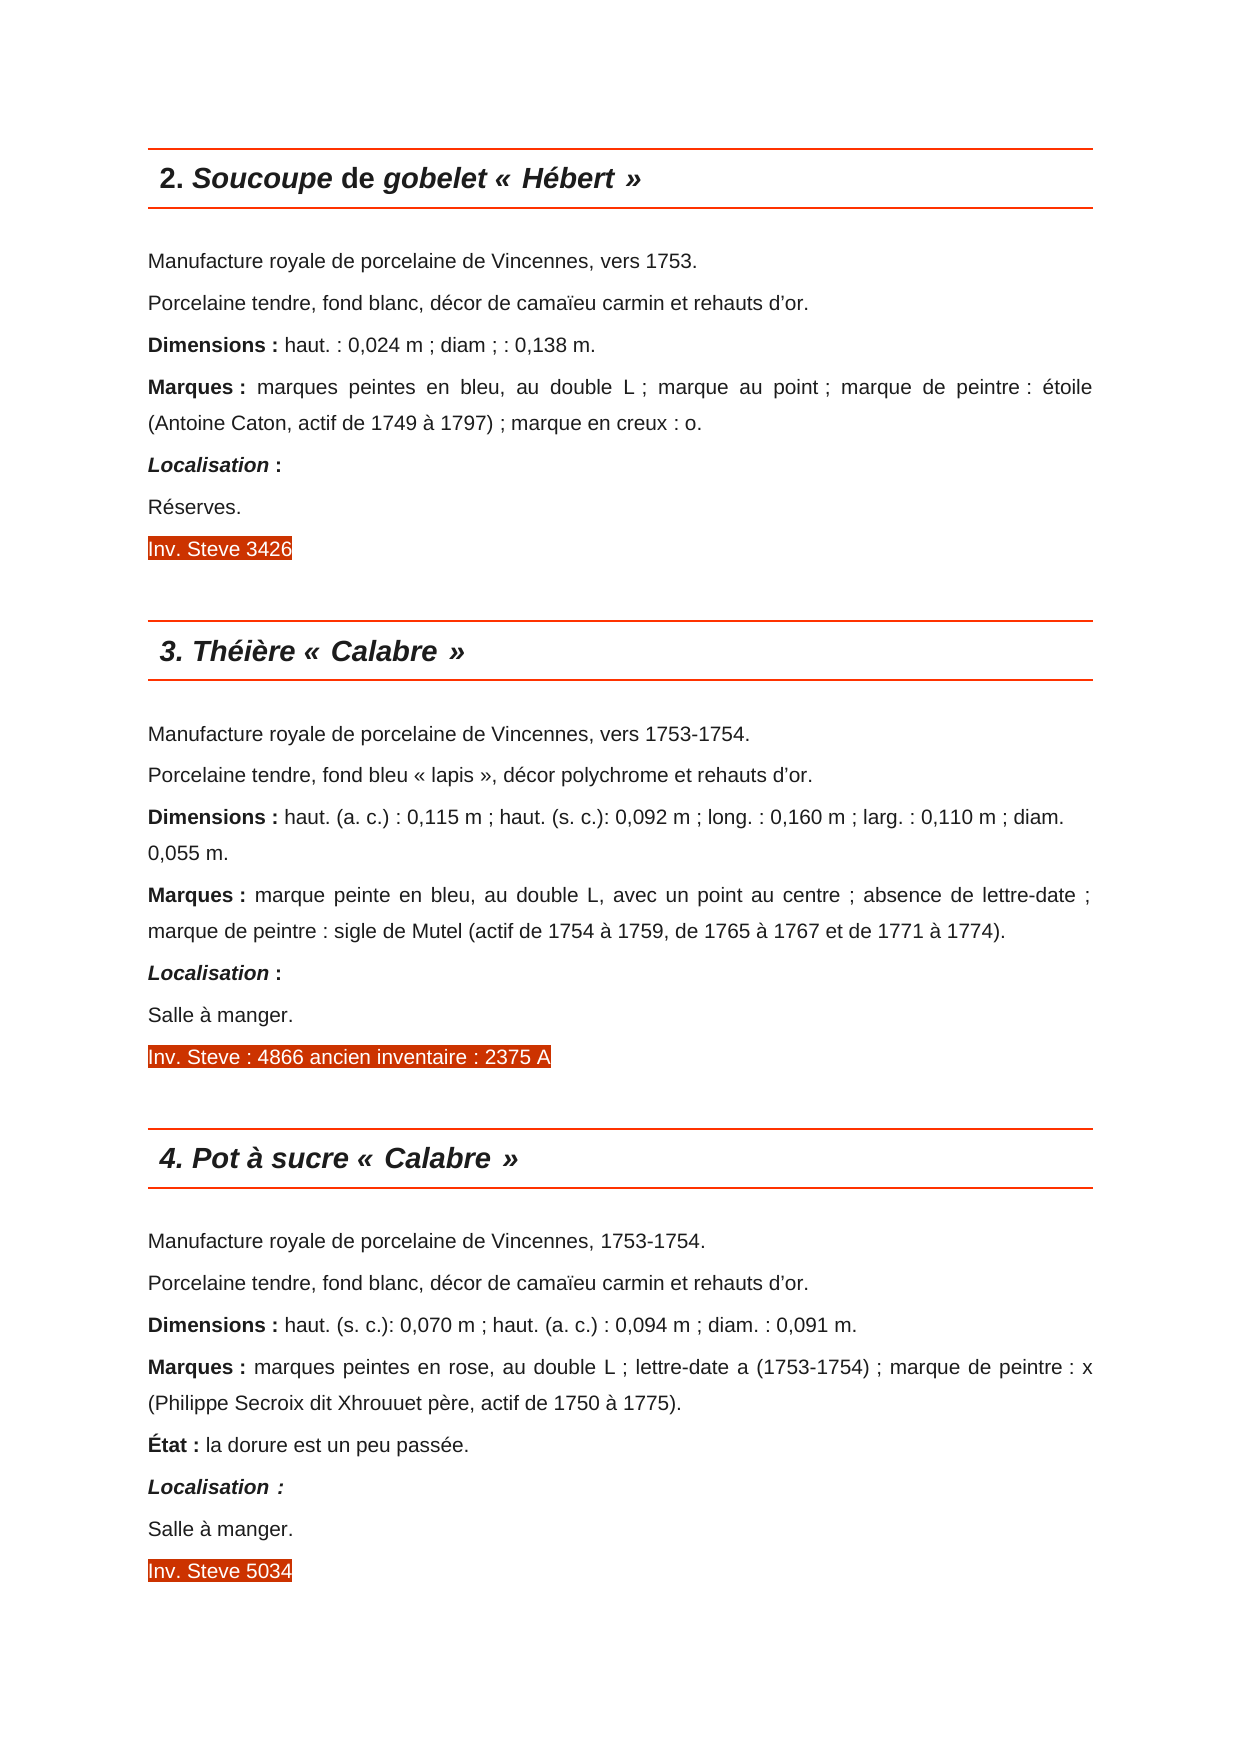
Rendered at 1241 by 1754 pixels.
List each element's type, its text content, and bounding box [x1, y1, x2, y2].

text Inv. Steve : 4866 ancien inventaire : 2375 A [148, 1044, 1093, 1068]
text Marques : marques peintes en bleu, au double L ; marque au point ; marque de peintre : étoile (Antoine Caton, actif de 1749 à 1797) ; marque en creux : o. [148, 375, 1093, 435]
subtitle Pot à sucre « Calabre » [148, 1130, 1093, 1187]
text Salle à manger. [148, 1003, 1093, 1027]
text Localisation : [148, 961, 1093, 985]
subtitle Soucoupe de gobelet « Hébert » [148, 150, 1093, 207]
text Inv. Steve 3426 [292, 536, 1093, 560]
text Localisation : [148, 453, 1093, 477]
text Marques : marque peinte en bleu, au double L, avec un point au centre ; absence de lettre-date ; marque de peintre : sigle de Mutel (actif de 1754 à 1759, de 1765 à 1767 et de 1771 à 1774). [148, 883, 1093, 943]
text Localisation : [148, 1475, 1093, 1499]
text Porcelaine tendre, fond blanc, décor de camaïeu carmin et rehauts d’or. [148, 1271, 1093, 1295]
text Dimensions : haut. (s. c.): 0,070 m ; haut. (a. c.) : 0,094 m ; diam. : 0,091 m. [148, 1313, 1093, 1337]
text Réserves. [148, 494, 1093, 518]
text Dimensions : haut. : 0,024 m ; diam ; : 0,138 m. [148, 333, 1093, 357]
text Porcelaine tendre, fond blanc, décor de camaïeu carmin et rehauts d’or. [148, 291, 1093, 315]
text Dimensions : haut. (a. c.) : 0,115 m ; haut. (s. c.): 0,092 m ; long. : 0,160 m ; larg. : 0,110 m ; diam. 0,055 m. [148, 805, 1093, 865]
text Porcelaine tendre, fond bleu « lapis », décor polychrome et rehauts d’or. [148, 763, 1093, 787]
text Salle à manger. [148, 1517, 1093, 1541]
text Marques : marques peintes en rose, au double L ; lettre-date a (1753-1754) ; marque de peintre : x (Philippe Secroix dit Xhrouuet père, actif de 1750 à 1775). [148, 1355, 1093, 1415]
text Manufacture royale de porcelaine de Vincennes, 1753-1754. [148, 1229, 1093, 1253]
subtitle Théière « Calabre » [148, 622, 1093, 679]
text Manufacture royale de porcelaine de Vincennes, vers 1753. [148, 249, 1093, 273]
text État : la dorure est un peu passée. [148, 1433, 1093, 1457]
text Inv. Steve 5034 [148, 1558, 1093, 1582]
text Manufacture royale de porcelaine de Vincennes, vers 1753-1754. [148, 721, 1093, 745]
